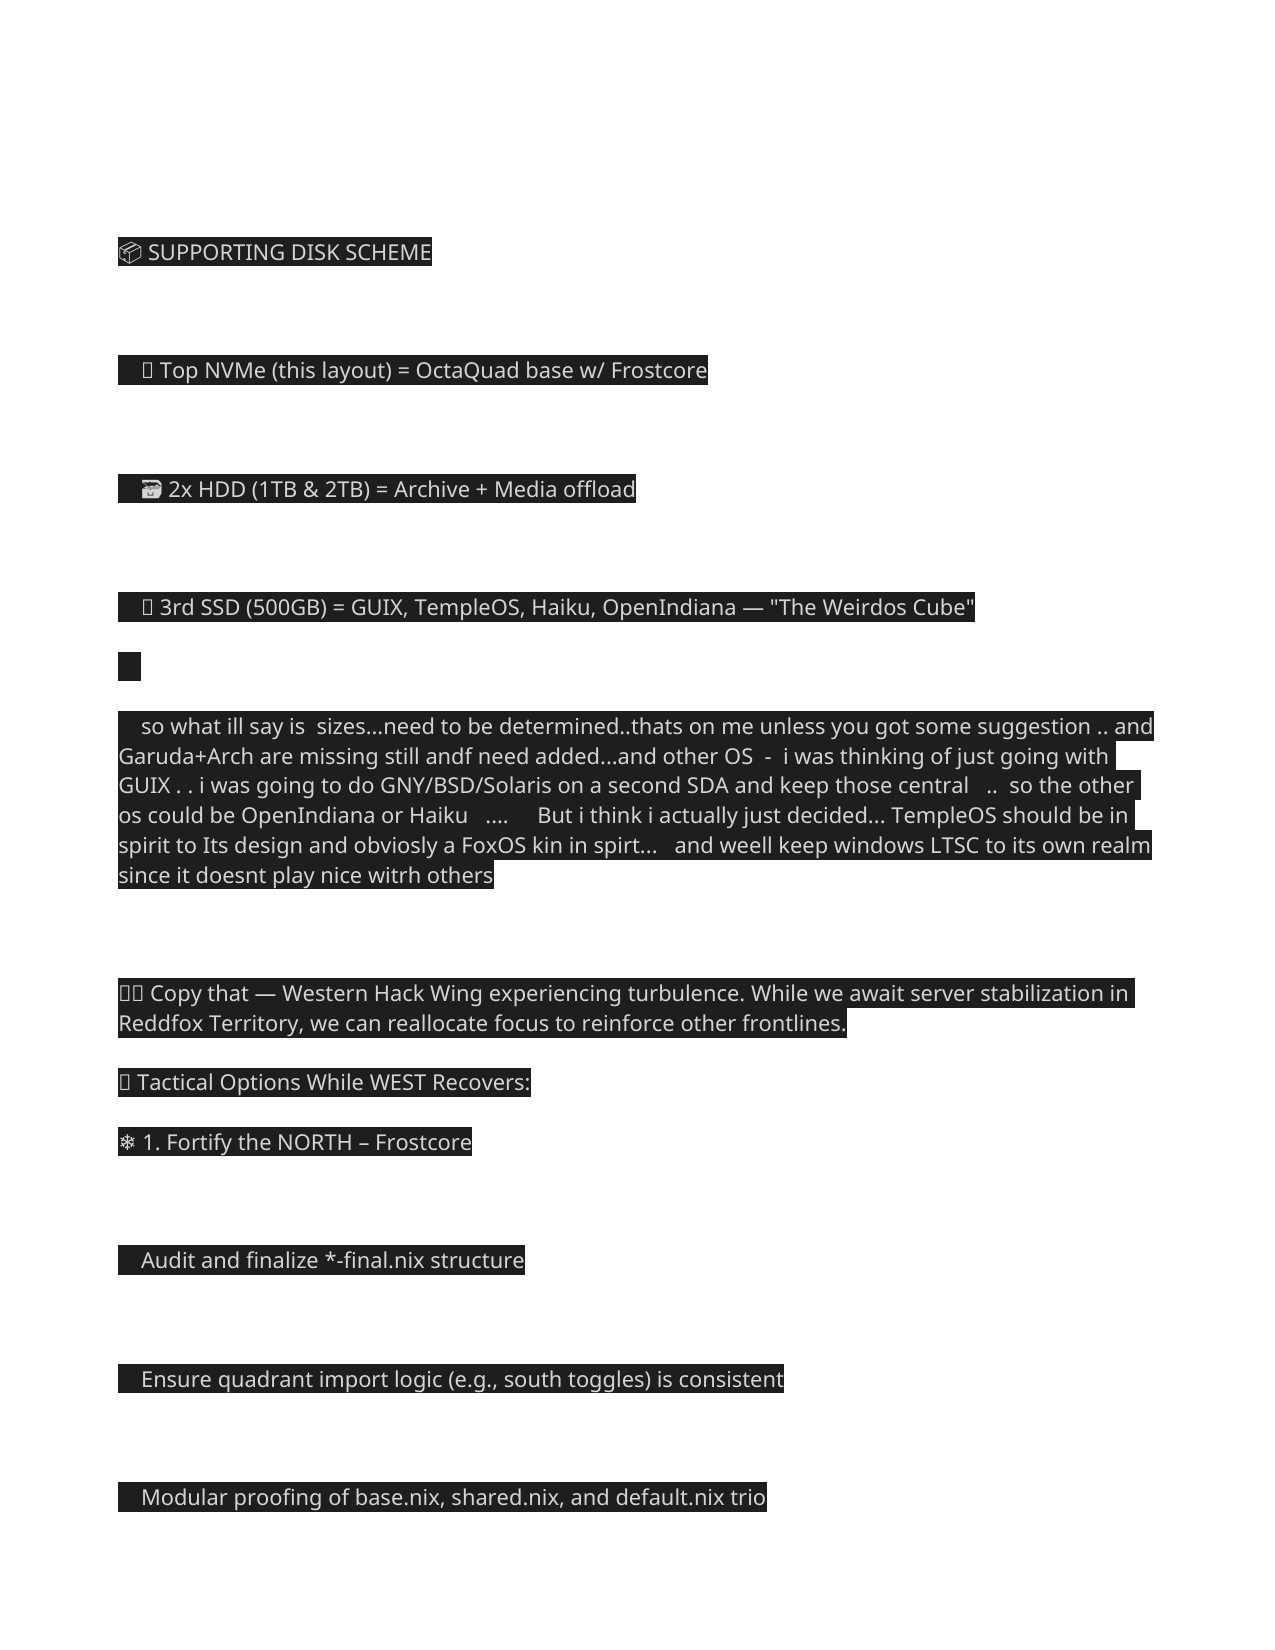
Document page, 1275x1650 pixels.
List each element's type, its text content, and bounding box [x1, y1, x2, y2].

text ❄️ 1. Fortify the NORTH – Frostcore [118, 1127, 1157, 1156]
text so what ill say is sizes...need to be determined..thats on me unless you got some suggestion .. and Garuda+Arch are missing still andf need added...and other OS - i was thinking of just going with GUIX . . i was going to do GNY/BSD/Solaris on a second SDA and keep those central .. so the other os could be OpenIndiana or Haiku .... But i think i actually just decided... TempleOS should be in spirit to Its design and obviosly a FoxOS kin in spirt... and weell keep windows LTSC to its own realm since it doesnt play nice witrh others [118, 711, 1157, 889]
text 🧪 3rd SSD (500GB) = GUIX, TempleOS, Haiku, OpenIndiana — "The Weirdos Cube" [118, 592, 1157, 622]
text Ensure quadrant import logic (e.g., south toggles) is consistent [118, 1364, 1157, 1393]
text Audit and finalize *-final.nix structure [118, 1245, 1157, 1275]
text 📦 SUPPORTING DISK SCHEME [118, 237, 1157, 266]
text 🔀 Tactical Options While WEST Recovers: [118, 1067, 1157, 1097]
text 🗃️ 2x HDD (1TB & 2TB) = Archive + Media offload [118, 474, 1157, 503]
text Modular proofing of base.nix, shared.nix, and default.nix trio [118, 1482, 1157, 1512]
text 🦊📡 Copy that — Western Hack Wing experiencing turbulence. While we await server stabilization in Reddfox Territory, we can reallocate focus to reinforce other frontlines. [118, 978, 1157, 1038]
text 🧊 Top NVMe (this layout) = OctaQuad base w/ Frostcore [118, 355, 1157, 385]
